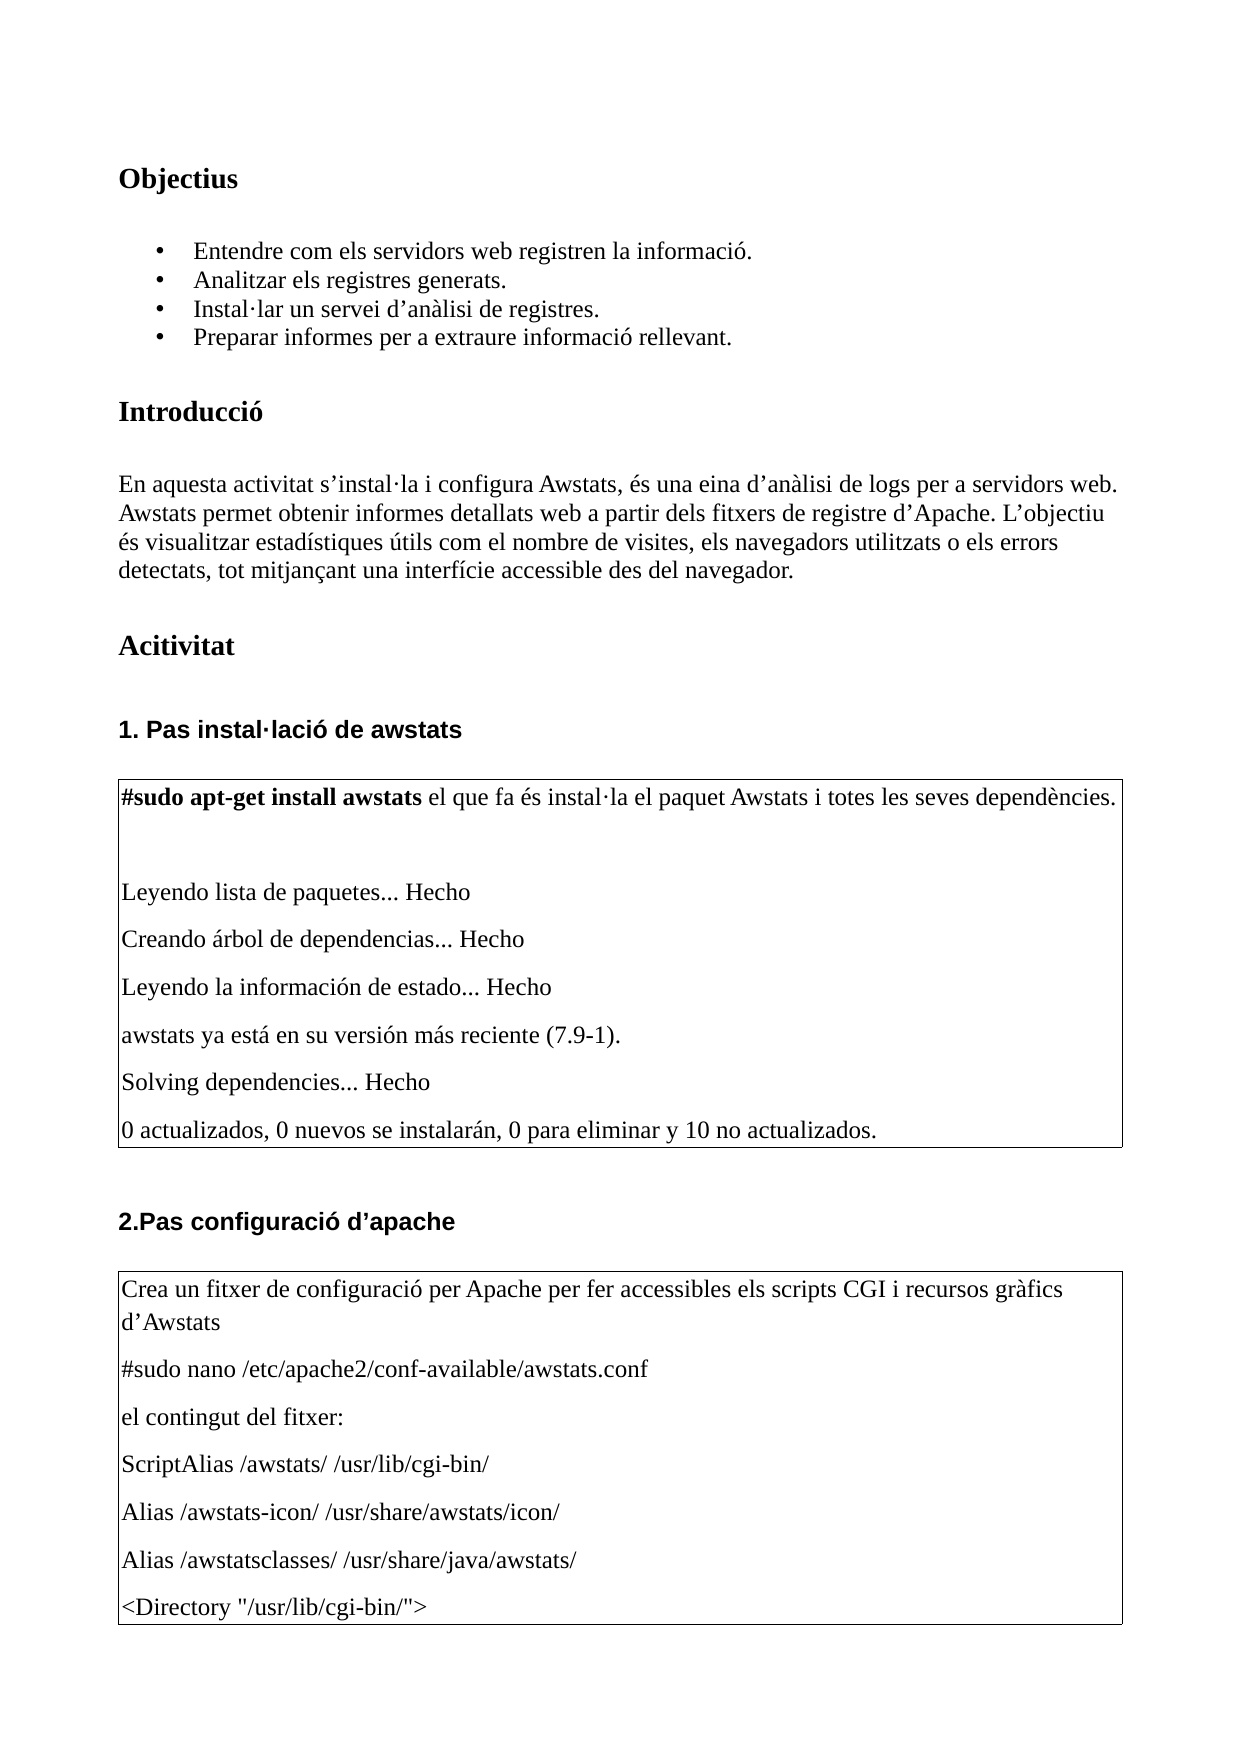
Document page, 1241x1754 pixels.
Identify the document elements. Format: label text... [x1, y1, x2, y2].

subtitle 2.Pas configuració d’apache [118, 1207, 1122, 1236]
subtitle Objectius [118, 161, 1122, 195]
text <Directory "/usr/lib/cgi-bin/"> [119, 1589, 1122, 1624]
text Alias /awstats-icon/ /usr/share/awstats/icon/ [119, 1494, 1122, 1526]
list Entendre com els servidors web registren la informació. [156, 236, 1122, 265]
text awstats ya está en su versión más reciente (7.9-1). [119, 1017, 1122, 1048]
list Instal·lar un servei d’anàlisi de registres. [156, 294, 1122, 322]
subtitle 1. Pas instal·lació de awstats [118, 715, 1122, 744]
subtitle Acitivitat [118, 628, 1122, 661]
text Leyendo la información de estado... Hecho [119, 969, 1122, 1001]
text #sudo nano /etc/apache2/conf-available/awstats.conf [119, 1351, 1122, 1383]
text 0 actualizados, 0 nuevos se instalarán, 0 para eliminar y 10 no actualizados. [119, 1112, 1122, 1147]
text Crea un fitxer de configuració per Apache per fer accessibles els scripts CGI i recursos gràfics d’Awstats [119, 1272, 1122, 1335]
text ScriptAlias /awstats/ /usr/lib/cgi-bin/ [119, 1446, 1122, 1478]
text el contingut del fitxer: [119, 1399, 1122, 1431]
text Solving dependencies... Hecho [119, 1064, 1122, 1096]
text En aquesta activitat s’instal·la i configura Awstats, és una eina d’anàlisi de logs per a servidors web. Awstats permet obtenir informes detallats web a partir dels fitxers de registre d’Apache. L’objectiu és visualitzar estadístiques útils com el nombre de visites, els navegadors utilitzats o els errors detectats, tot mitjançant una interfície accessible des del navegador. [118, 469, 1122, 584]
text Creando árbol de dependencias... Hecho [119, 922, 1122, 953]
text Alias /awstatsclasses/ /usr/share/java/awstats/ [119, 1542, 1122, 1573]
text Leyendo lista de paquetes... Hecho [119, 874, 1122, 906]
text #sudo apt-get install awstats el que fa és instal·la el paquet Awstats i totes les seves dependències. [119, 780, 1122, 811]
subtitle Introducció [118, 394, 1122, 428]
list Analitzar els registres generats. [156, 265, 1122, 294]
list Preparar informes per a extraure informació rellevant. [156, 322, 1122, 351]
